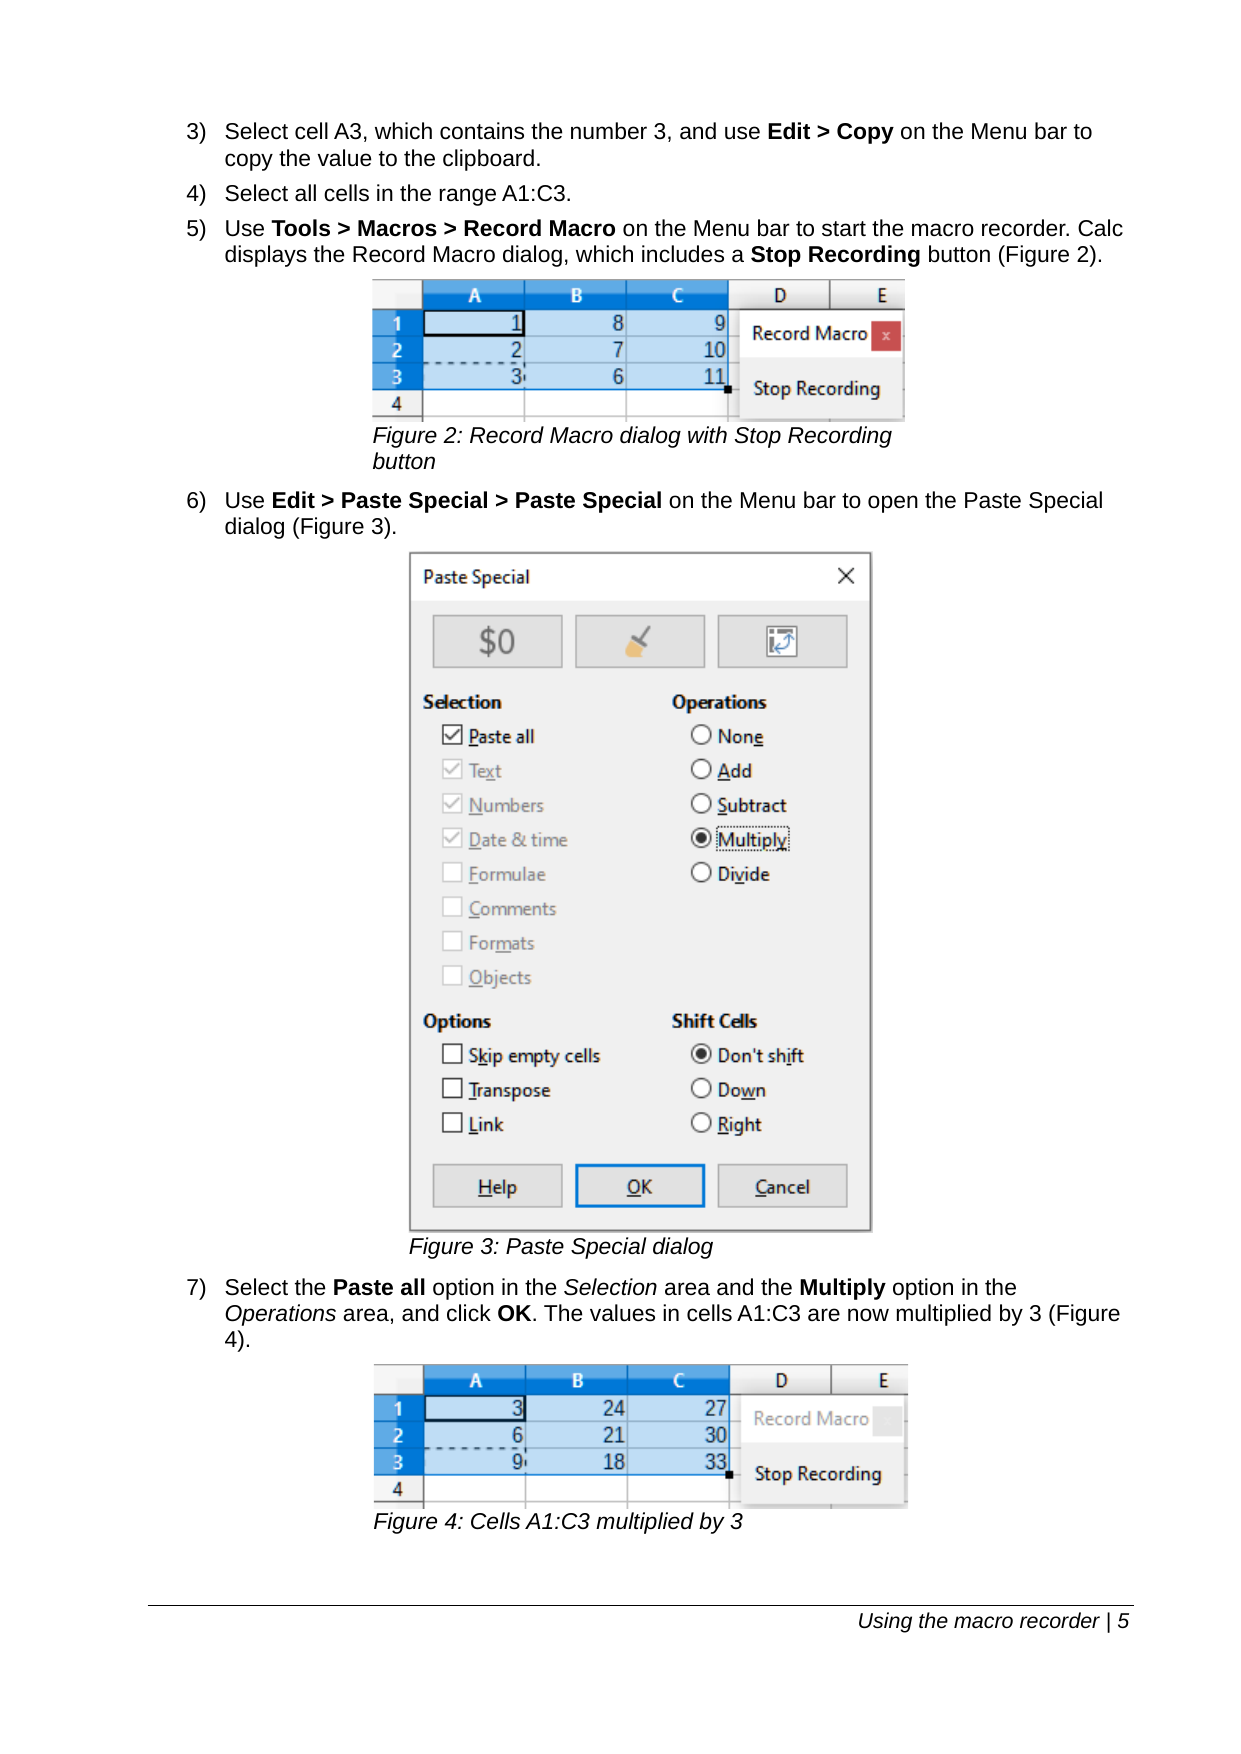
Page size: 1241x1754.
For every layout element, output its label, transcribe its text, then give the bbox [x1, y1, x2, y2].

list Select all cells in the range A1:C3. [207, 180, 1134, 206]
picture [372, 279, 905, 422]
text Figure 4: Cells A1:C3 multiplied by 3 [373, 1509, 909, 1534]
text Figure 3: Paste Special dialog [409, 1233, 873, 1259]
list Use Edit > Paste Special > Paste Special on the Menu bar to open the Paste Special dialog (Figure 3). [207, 487, 1134, 539]
list Use Tools > Macros > Record Macro on the Menu bar to start the macro recorder. Calc displays the Record Macro dialog, which includes a Stop Recording button (Figure 2). [207, 215, 1134, 268]
list Select cell A3, which contains the number 3, and use Edit > Copy on the Menu bar to copy the value to the clipboard. [207, 118, 1134, 171]
picture [408, 551, 873, 1233]
text Figure 2: Record Macro dialog with Stop Recording button [372, 279, 909, 474]
list Select the Paste all option in the Selection area and the Multiply option in the Operations area, and click OK. The values in cells A1:C3 are now multiplied by 3 (Figure 4). [207, 1273, 1134, 1353]
picture [373, 1364, 909, 1509]
